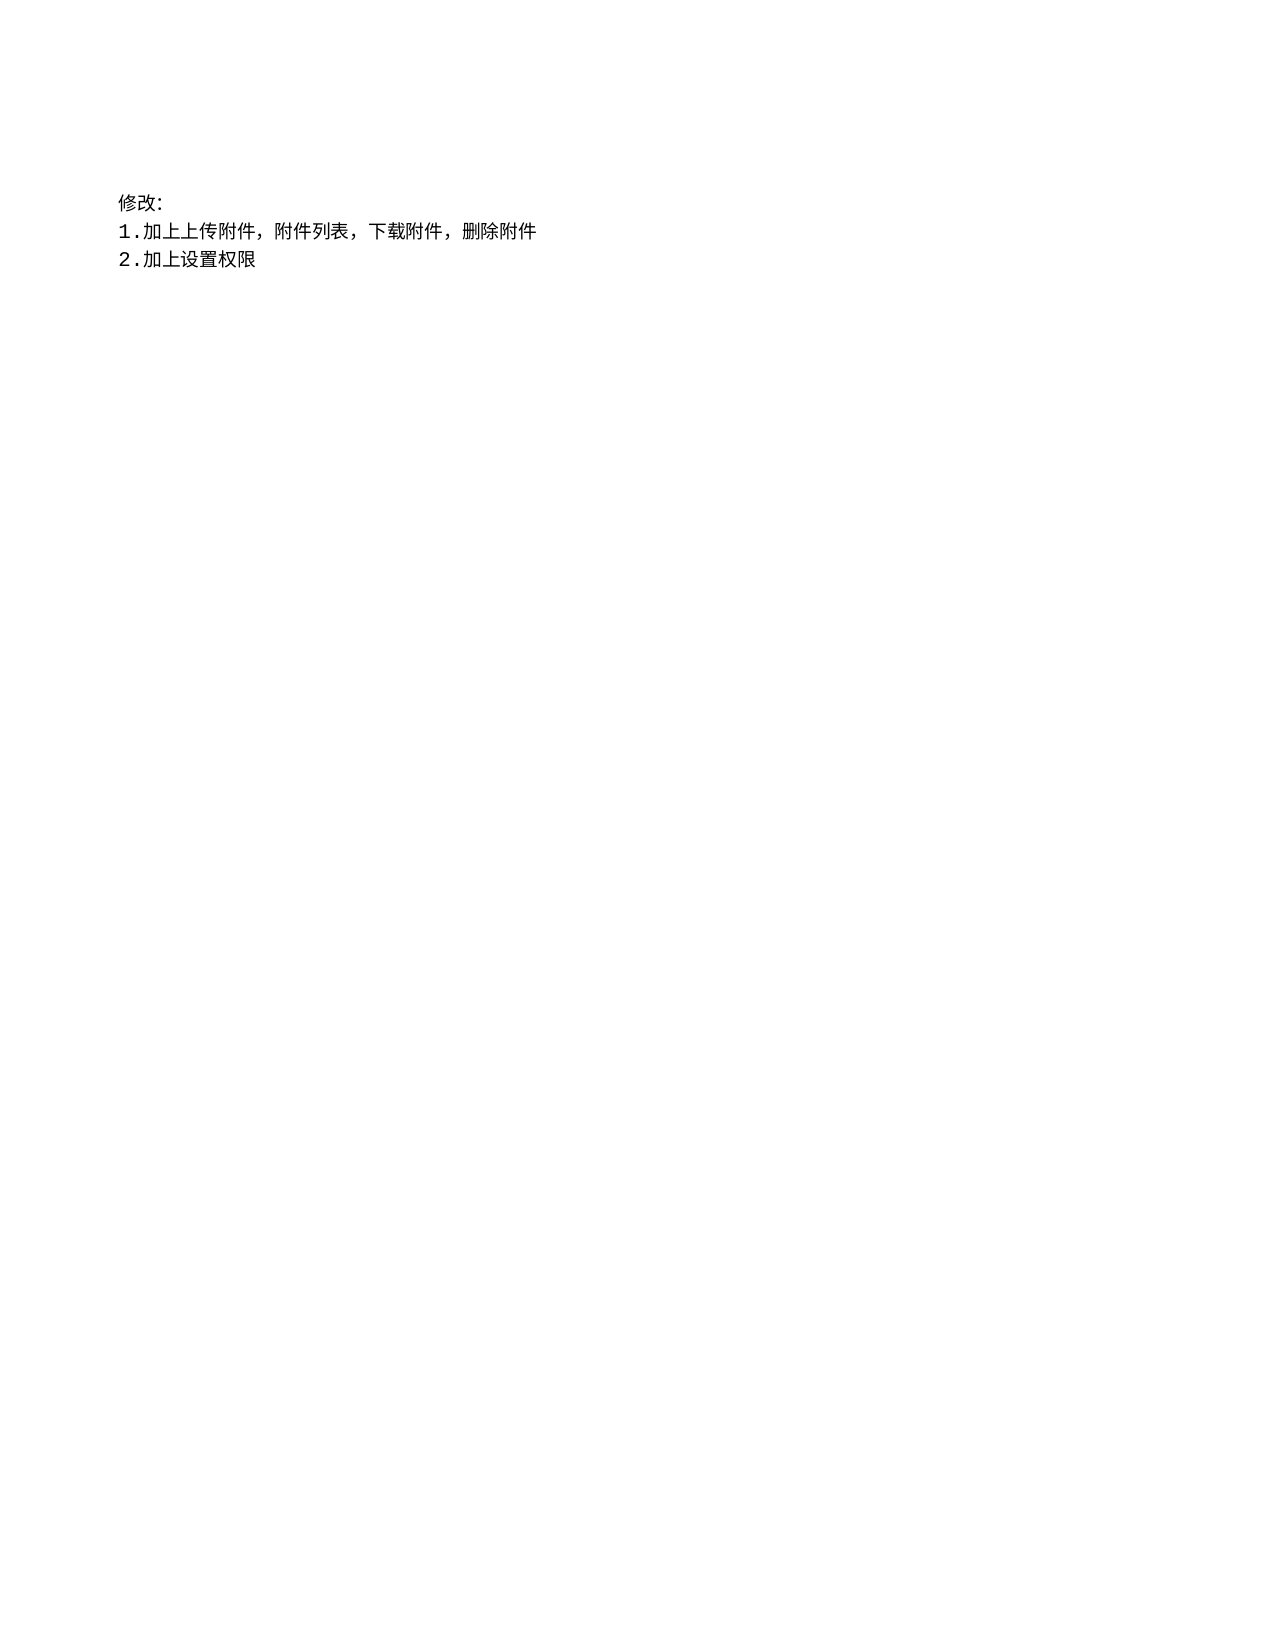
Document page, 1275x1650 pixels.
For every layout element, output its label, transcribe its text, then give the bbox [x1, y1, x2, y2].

text 2.加上设置权限 [118, 244, 1157, 272]
text 1.加上上传附件，附件列表，下载附件，删除附件 [118, 216, 1157, 244]
text 修改： [118, 189, 1157, 216]
